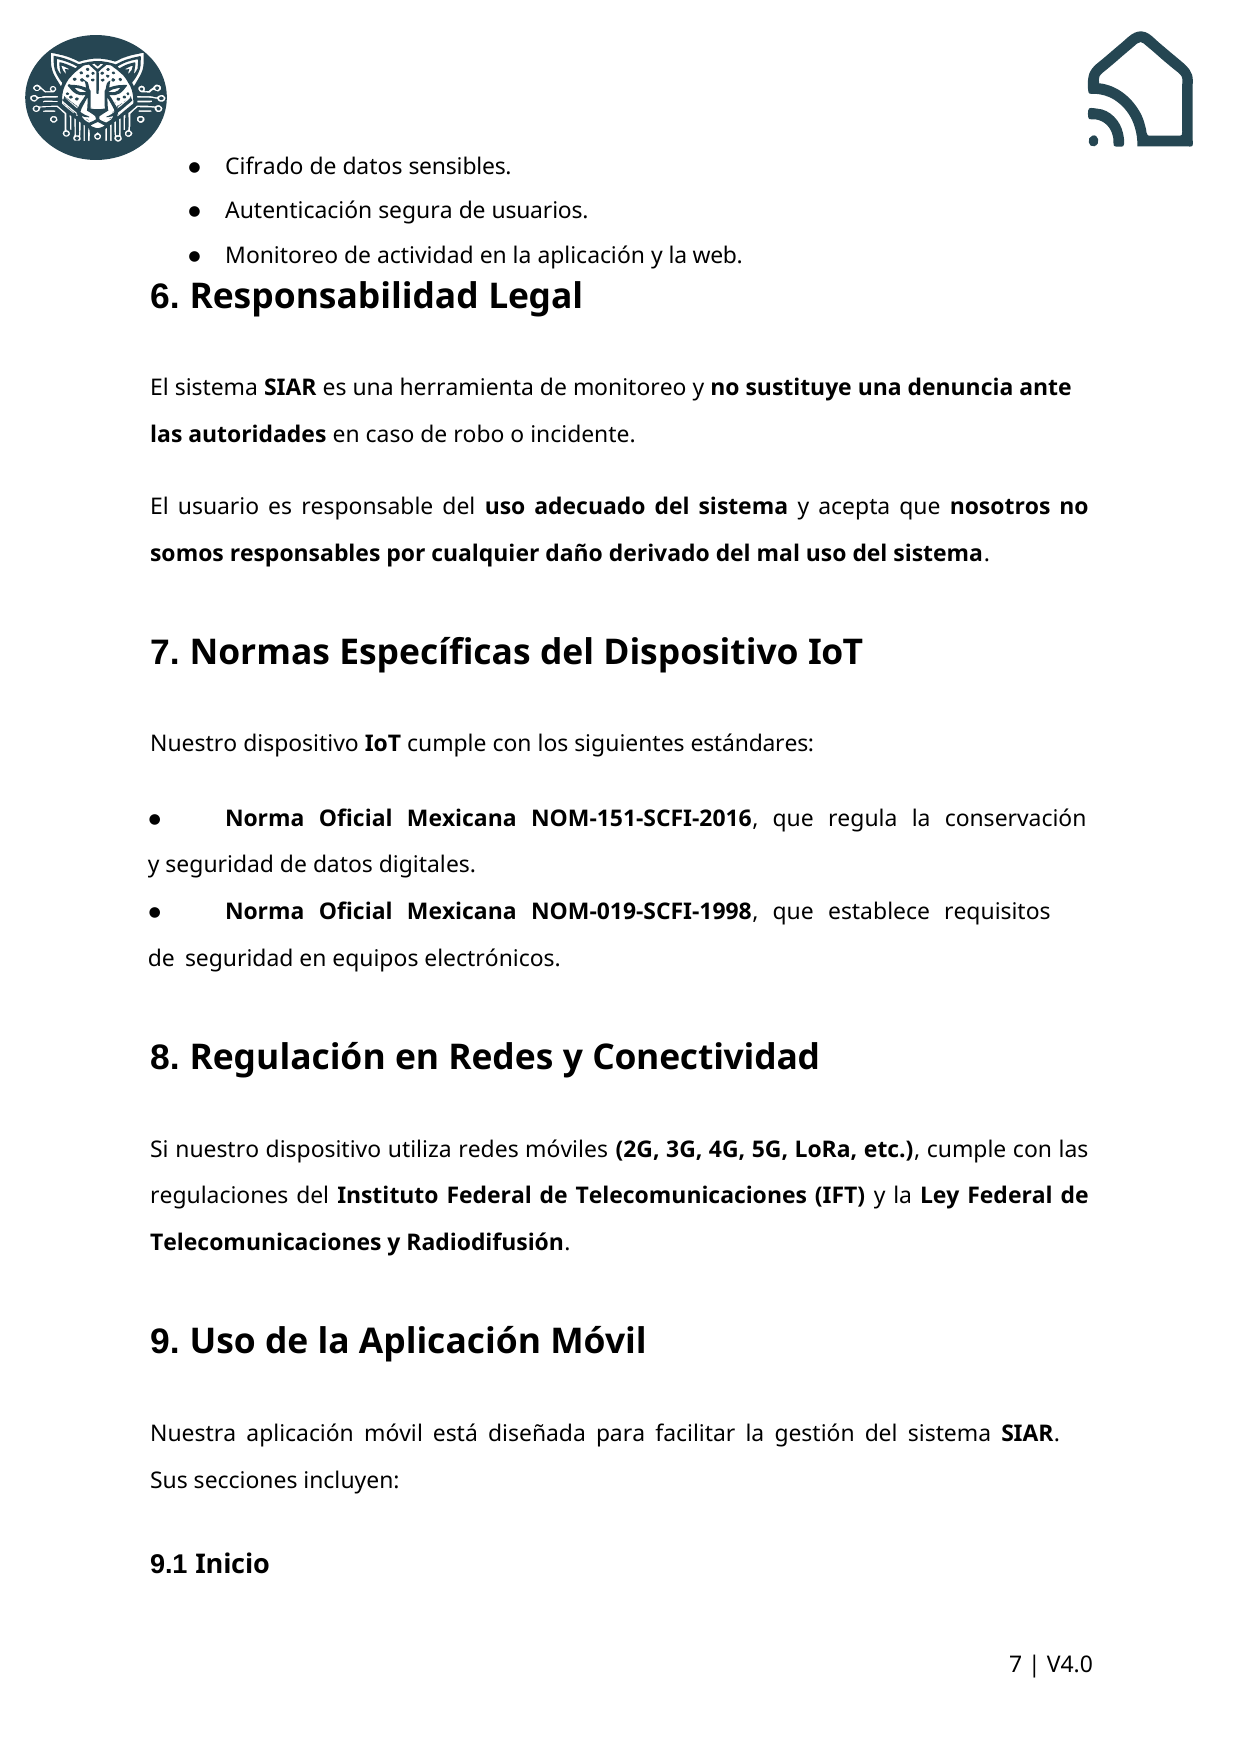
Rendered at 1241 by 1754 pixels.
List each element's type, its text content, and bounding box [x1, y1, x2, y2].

text Si nuestro dispositivo utiliza redes móviles (2G, 3G, 4G, 5G, LoRa, etc.), cumple con las regulaciones del Instituto Federal de Telecomunicaciones (IFT) y la Ley Federal de Telecomunicaciones y Radiodifusión. [150, 1132, 1089, 1257]
list Normas Específicas del Dispositivo IoT [150, 626, 1093, 674]
text El sistema SIAR es una herramienta de monitoreo y no sustituye una denuncia ante las autoridades en caso de robo o incidente. [150, 371, 1093, 449]
text Nuestro dispositivo IoT cumple con los siguientes estándares: [150, 727, 1093, 758]
list Uso de la Aplicación Móvil [150, 1316, 1093, 1364]
list Norma Oficial Mexicana NOM-151-SCFI-2016, que regula la conservación y seguridad de datos digitales. [148, 802, 1088, 880]
list Norma Oficial Mexicana NOM-019-SCFI-1998, que establece requisitos de seguridad en equipos electrónicos. [148, 895, 1088, 973]
list Cifrado de datos sensibles. [187, 150, 1093, 181]
list Autenticación segura de usuarios. [187, 194, 1093, 226]
list Monitoreo de actividad en la aplicación y la web. [187, 239, 1093, 270]
text El usuario es responsable del uso adecuado del sistema y acepta que nosotros no somos responsables por cualquier daño derivado del mal uso del sistema. [150, 490, 1089, 568]
list Regulación en Redes y Conectividad [150, 1031, 1093, 1080]
text Nuestra aplicación móvil está diseñada para facilitar la gestión del sistema SIAR. Sus secciones incluyen: [150, 1417, 1093, 1495]
list Responsabilidad Legal [150, 270, 1093, 318]
list Inicio [150, 1544, 1093, 1581]
